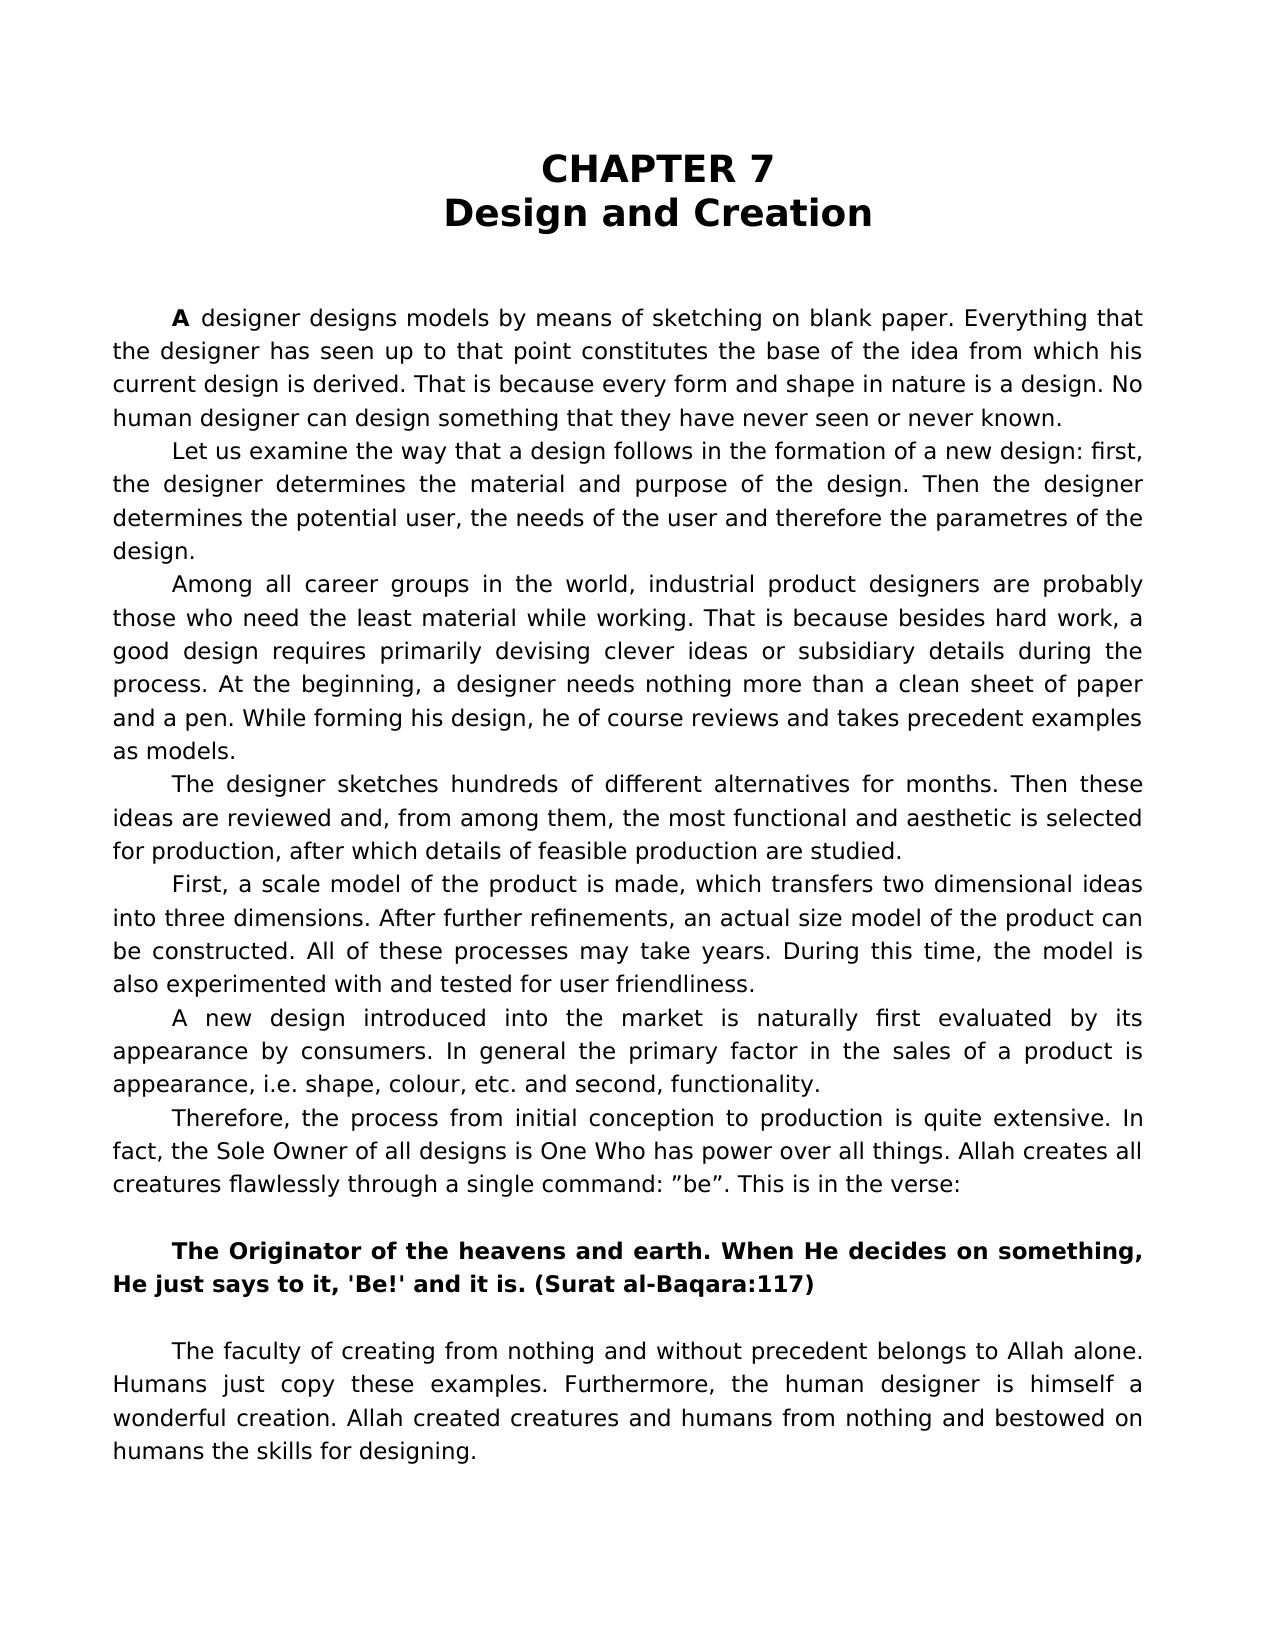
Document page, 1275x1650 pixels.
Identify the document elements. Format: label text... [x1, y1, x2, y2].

text Among all career groups in the world, industrial product designers are probably those who need the least material while working. That is because besides hard work, a good design requires primarily devising clever ideas or subsidiary details during the process. At the beginning, a designer needs nothing more than a clean sheet of paper and a pen. While forming his design, he of course reviews and takes precedent examples as models. [112, 566, 1145, 766]
text Therefore, the process from initial conception to production is quite extensive. In fact, the Sole Owner of all designs is One Who has power over all things. Allah creates all creatures flawlessly through a single command: ”be”. This is in the verse: [112, 1099, 1145, 1199]
text The Originator of the heavens and earth. When He decides on something, He just says to it, 'Be!' and it is. (Surat al-Baqara:117) [112, 1233, 1145, 1299]
text Let us examine the way that a design follows in the formation of a new design: first, the designer determines the material and purpose of the design. Then the designer determines the potential user, the needs of the user and therefore the parametres of the design. [112, 433, 1145, 566]
text A new design introduced into the market is naturally first evaluated by its appearance by consumers. In general the primary factor in the sales of a product is appearance, i.e. shape, colour, etc. and second, functionality. [112, 999, 1145, 1099]
text Design and Creation [112, 191, 1145, 235]
text CHAPTER 7 [112, 148, 1145, 191]
text The designer sketches hundreds of different alternatives for months. Then these ideas are reviewed and, from among them, the most functional and aesthetic is selected for production, after which details of feasible production are studied. [112, 766, 1145, 866]
text First, a scale model of the product is made, which transfers two dimensional ideas into three dimensions. After further refinements, an actual size model of the product can be constructed. All of these processes may take years. During this time, the model is also experimented with and tested for user friendliness. [112, 866, 1145, 999]
text The faculty of creating from nothing and without precedent belongs to Allah alone. Humans just copy these examples. Furthermore, the human designer is himself a wonderful creation. Allah created creatures and humans from nothing and bestowed on humans the skills for designing. [112, 1333, 1145, 1466]
text A designer designs models by means of sketching on blank paper. Everything that the designer has seen up to that point constitutes the base of the idea from which his current design is derived. That is because every form and shape in nature is a design. No human designer can design something that they have never seen or never known. [112, 299, 1145, 433]
